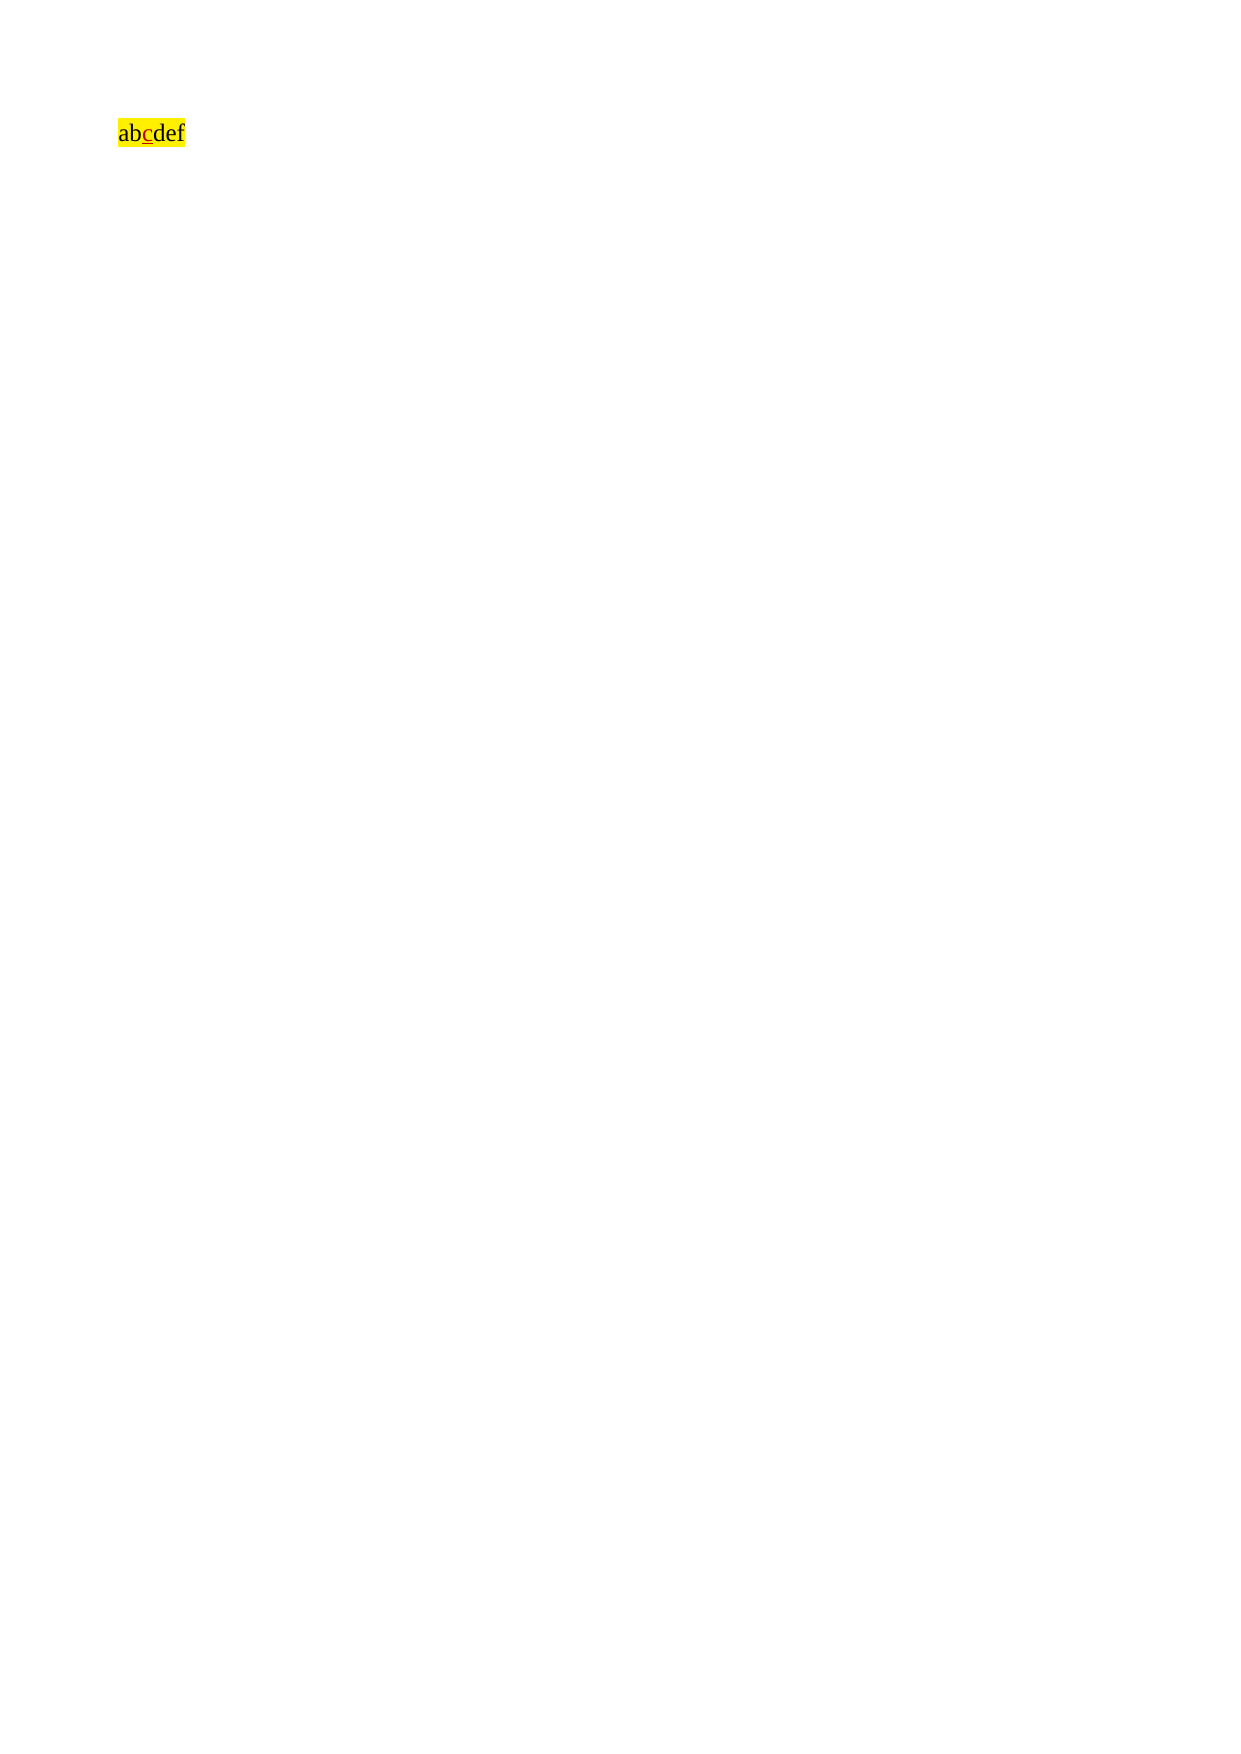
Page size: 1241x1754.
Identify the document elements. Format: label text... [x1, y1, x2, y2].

text abcdef [118, 118, 1122, 147]
